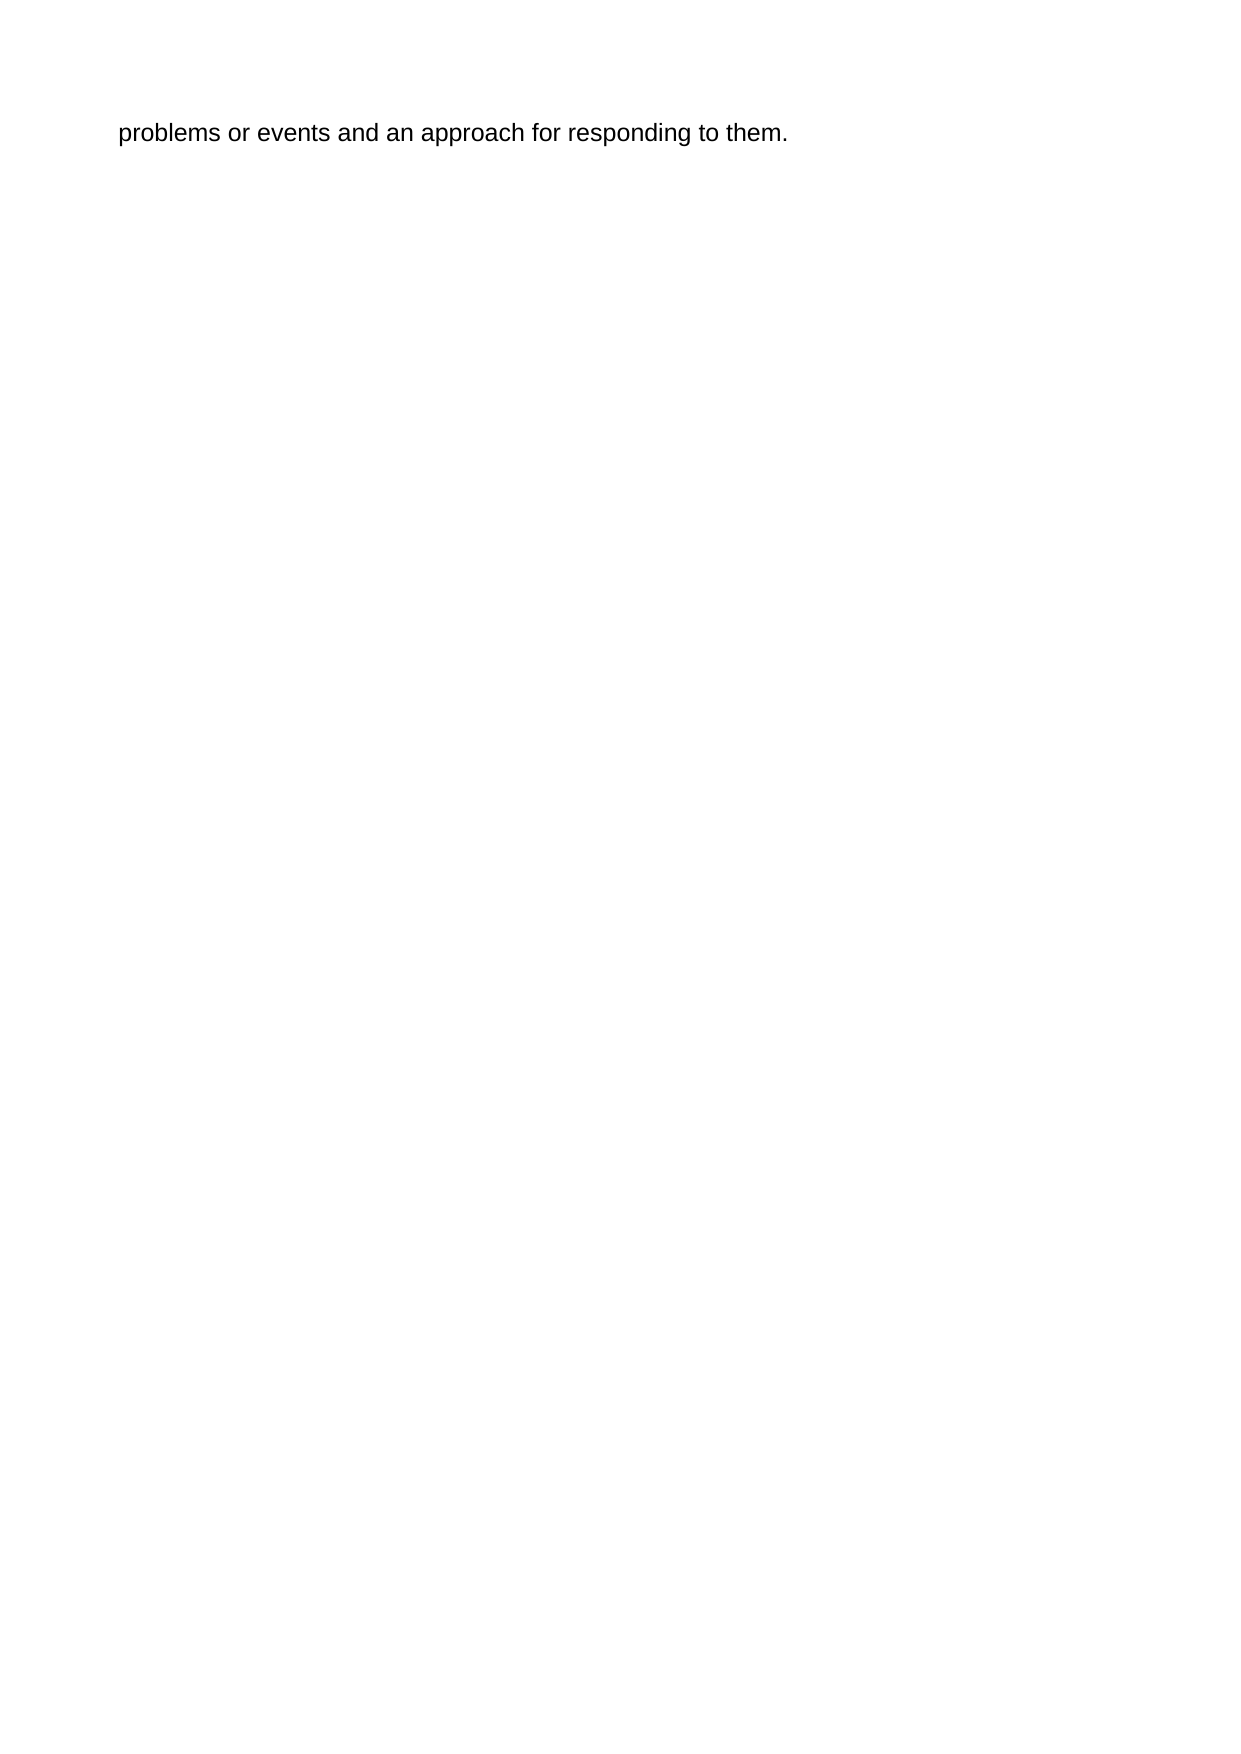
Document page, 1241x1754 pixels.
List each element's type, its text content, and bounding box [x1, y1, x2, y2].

text problems or events and an approach for responding to them. [118, 118, 1122, 176]
